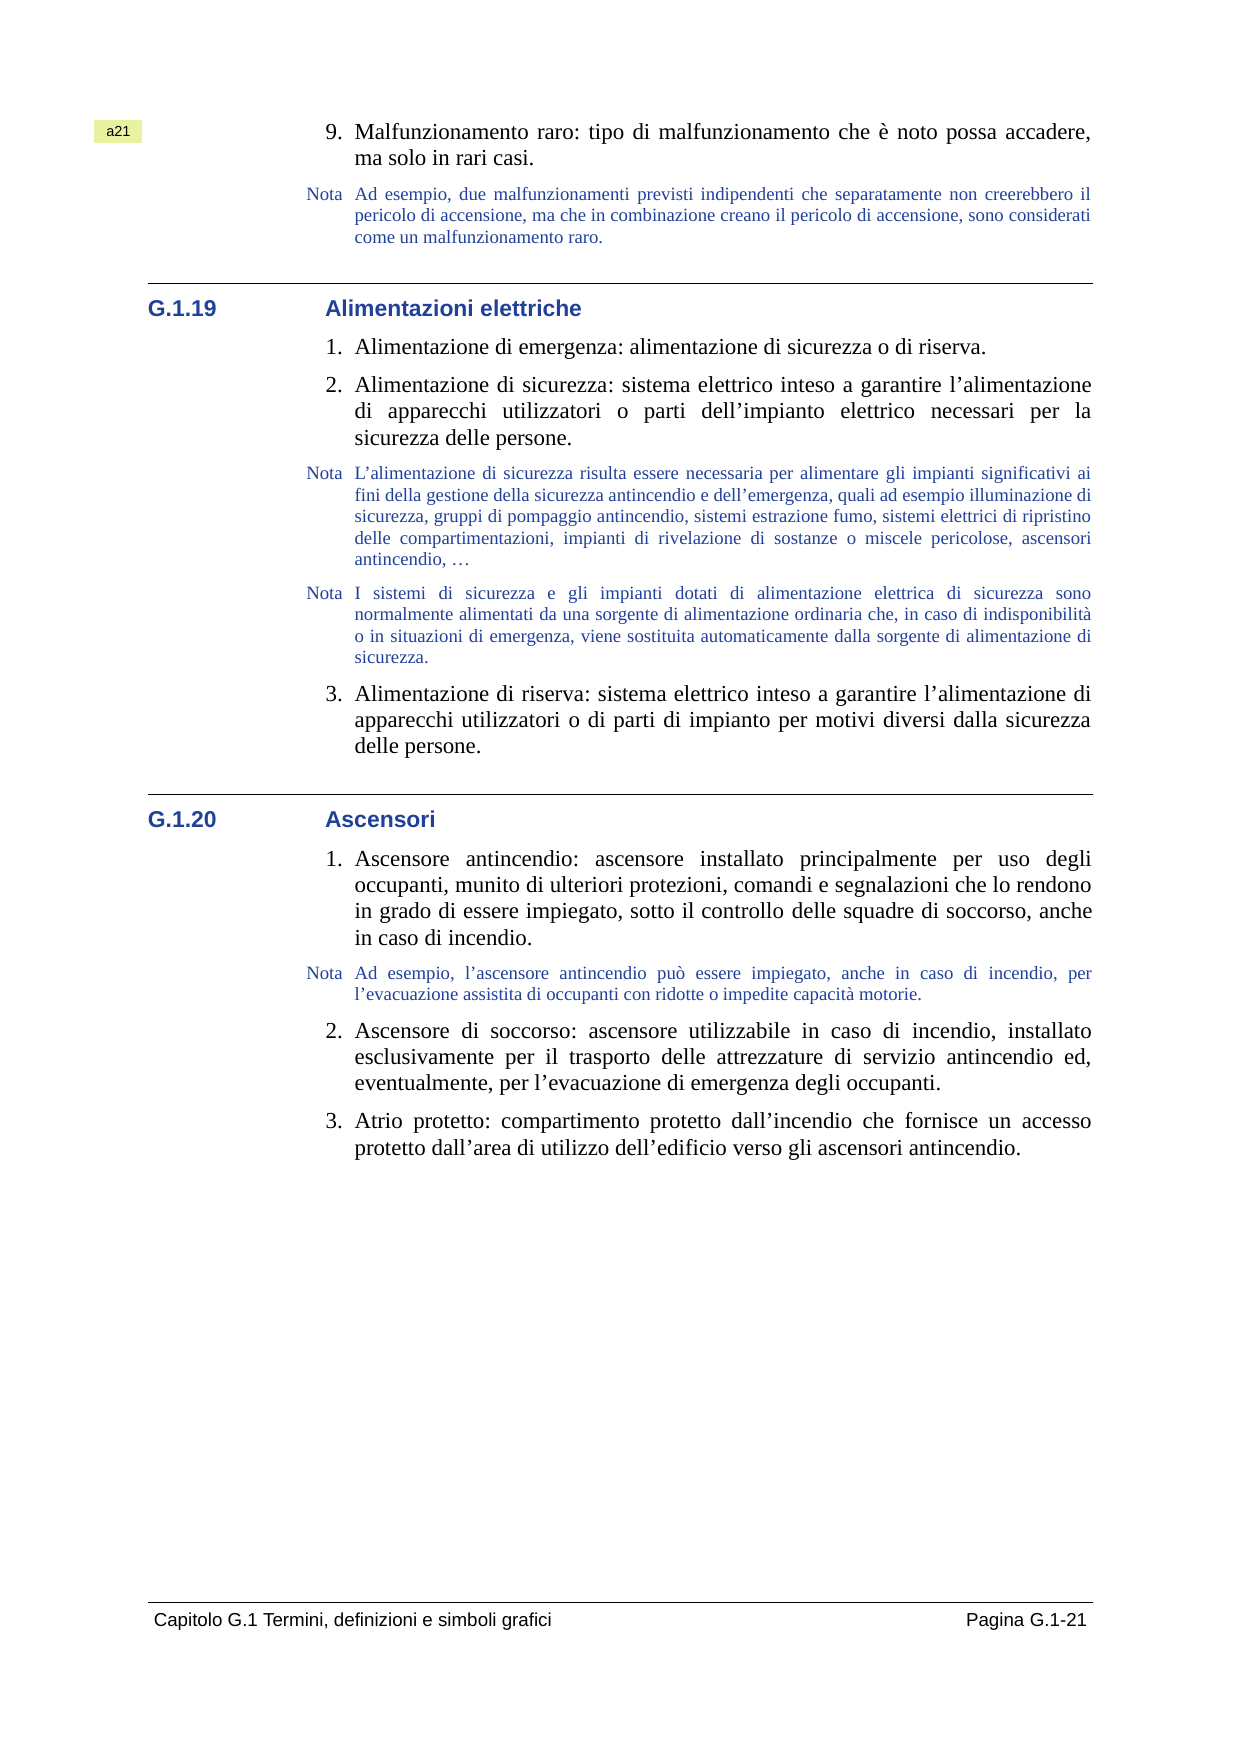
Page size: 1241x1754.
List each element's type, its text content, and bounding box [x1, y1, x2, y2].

list a21 [97, 123, 139, 140]
list Alimentazione di riserva: sistema elettrico inteso a garantire l’alimentazione di apparecchi utilizzatori o di parti di impianto per motivi diversi dalla sicurezza delle persone. [342, 680, 1093, 759]
list L’alimentazione di sicurezza risulta essere necessaria per alimentare gli impianti significativi ai fini della gestione della sicurezza antincendio e dell’emergenza, quali ad esempio illuminazione di sicurezza, gruppi di pompaggio antincendio, sistemi estrazione fumo, sistemi elettrici di ripristino delle compartimentazioni, impianti di rivelazione di sostanze o miscele pericolose, ascensori antincendio, … [342, 462, 1093, 570]
subtitle Ascensori [148, 795, 1093, 833]
list I sistemi di sicurezza e gli impianti dotati di alimentazione elettrica di sicurezza sono normalmente alimentati da una sorgente di alimentazione ordinaria che, in caso di indisponibilità o in situazioni di emergenza, viene sostituita automaticamente dalla sorgente di alimentazione di sicurezza. [342, 582, 1093, 668]
list Alimentazione di sicurezza: sistema elettrico inteso a garantire l’alimentazione di apparecchi utilizzatori o parti dell’impianto elettrico necessari per la sicurezza delle persone. [342, 371, 1093, 450]
subtitle Alimentazioni elettriche [148, 284, 1093, 321]
list Alimentazione di emergenza: alimentazione di sicurezza o di riserva. [342, 333, 1093, 359]
list Ad esempio, due malfunzionamenti previsti indipendenti che separatamente non creerebbero il pericolo di accensione, ma che in combinazione creano il pericolo di accensione, sono considerati come un malfunzionamento raro. [342, 183, 1093, 247]
list Ascensore antincendio: ascensore installato principalmente per uso degli occupanti, munito di ulteriori protezioni, comandi e segnalazioni che lo rendono in grado di essere impiegato, sotto il controllo delle squadre di soccorso, anche in caso di incendio. [342, 844, 1093, 950]
list Atrio protetto: compartimento protetto dall’incendio che fornisce un accesso protetto dall’area di utilizzo dell’edificio verso gli ascensori antincendio. [342, 1107, 1093, 1160]
list Ad esempio, l’ascensore antincendio può essere impiegato, anche in caso di incendio, per l’evacuazione assistita di occupanti con ridotte o impedite capacità motorie. [342, 962, 1093, 1005]
list Malfunzionamento raro: tipo di malfunzionamento che è noto possa accadere, ma solo in rari casi. [342, 118, 1093, 171]
list Ascensore di soccorso: ascensore utilizzabile in caso di incendio, installato esclusivamente per il trasporto delle attrezzature di servizio antincendio ed, eventualmente, per l’evacuazione di emergenza degli occupanti. [342, 1017, 1093, 1096]
